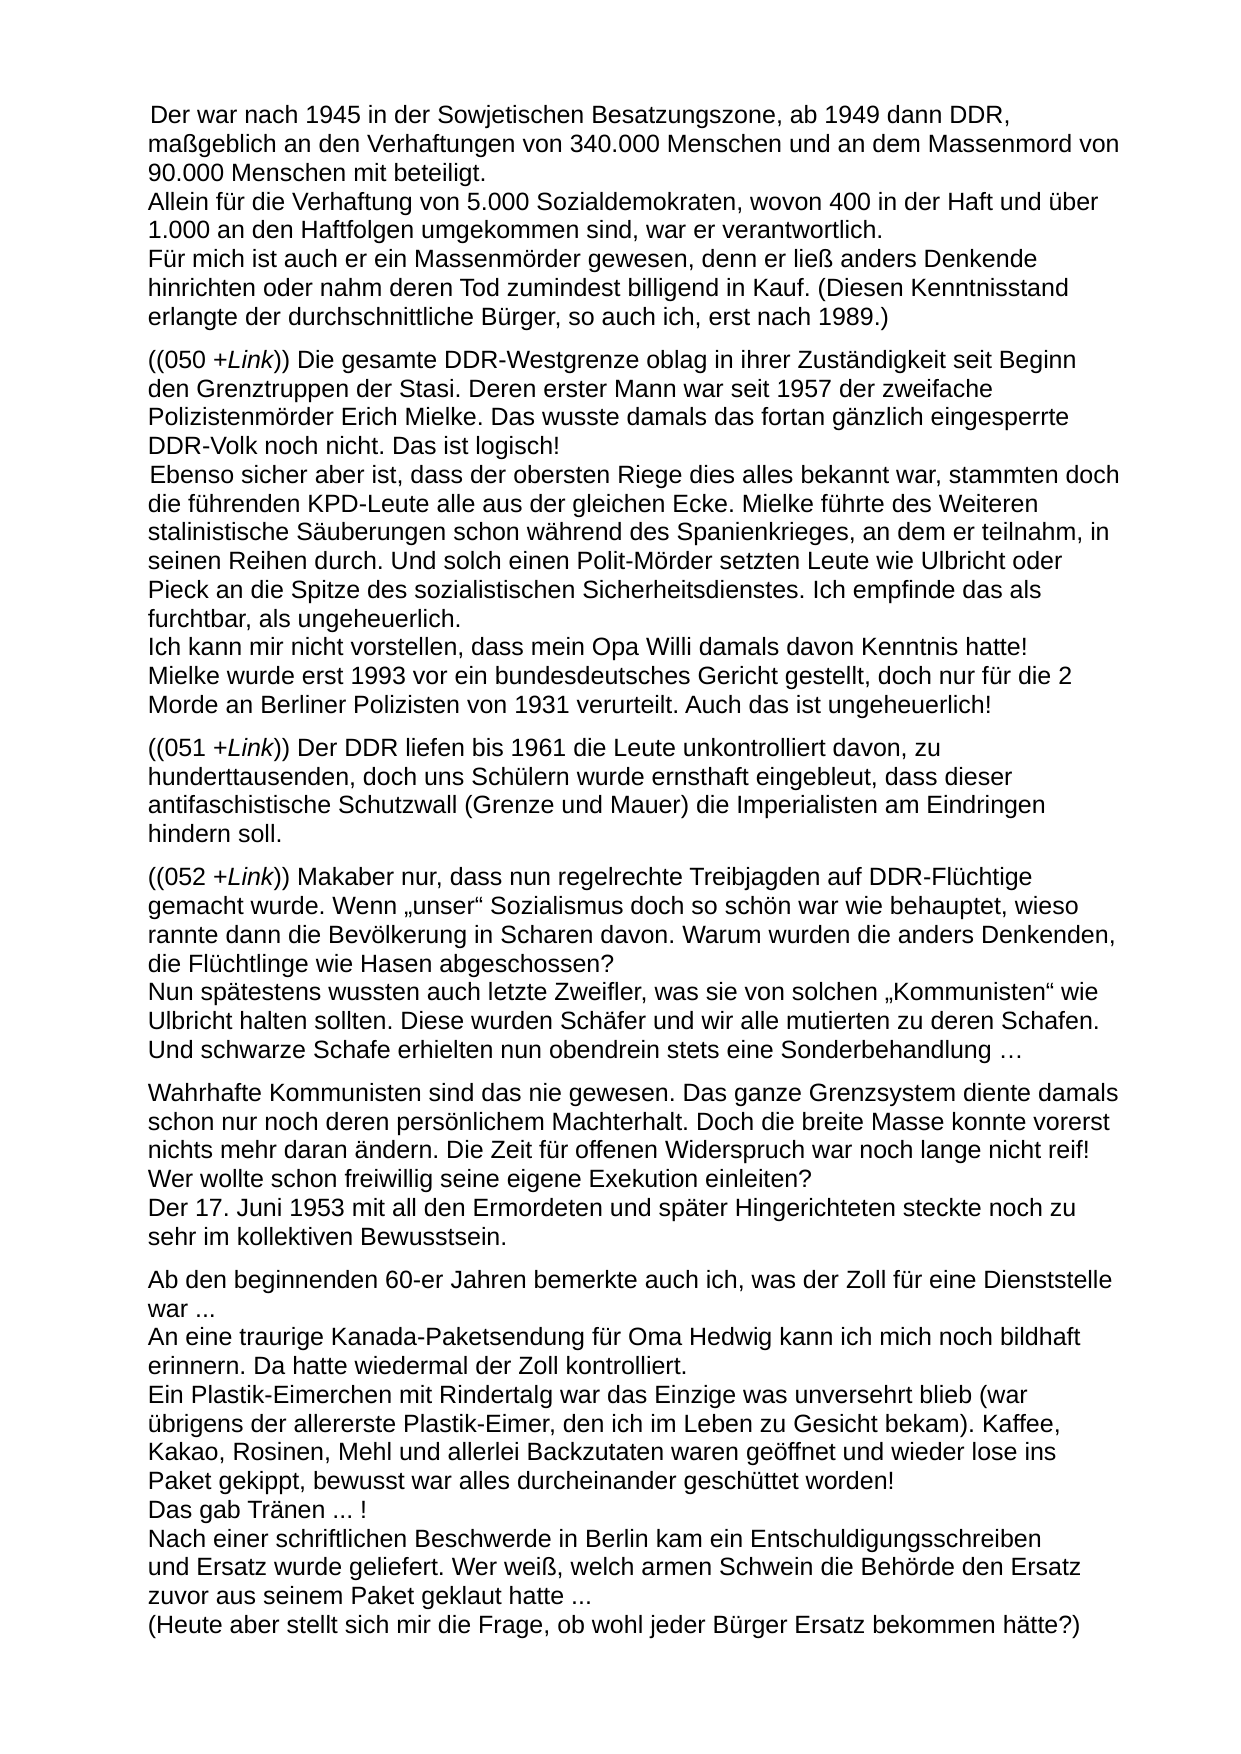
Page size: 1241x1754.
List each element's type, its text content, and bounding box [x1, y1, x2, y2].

text ((051 +Link)) Der DDR liefen bis 1961 die Leute unkontrolliert davon, zu hunderttausenden, doch uns Schülern wurde ernsthaft eingebleut, dass dieser antifaschistische Schutzwall (Grenze und Mauer) die Imperialisten am Eindringen hindern soll. [148, 733, 1122, 848]
text Das gab Tränen ... ! [148, 1495, 1122, 1523]
text Ich kann mir nicht vorstellen, dass mein Opa Willi damals davon Kenntnis hatte! [148, 632, 1122, 661]
text Allein für die Verhaftung von 5.000 Sozialdemokraten, wovon 400 in der Haft und über 1.000 an den Haftfolgen umgekommen sind, war er verantwortlich. [148, 187, 1122, 244]
text Wahrhafte Kommunisten sind das nie gewesen. Das ganze Grenzsystem diente damals schon nur noch deren persönlichem Machterhalt. Doch die breite Masse konnte vorerst nichts mehr daran ändern. Die Zeit für offenen Widerspruch war noch lange nicht reif! Wer wollte schon freiwillig seine eigene Exekution einleiten? [148, 1078, 1122, 1193]
text ((050 +Link)) Die gesamte DDR-Westgrenze oblag in ihrer Zuständigkeit seit Beginn den Grenztruppen der Stasi. Deren erster Mann war seit 1957 der zweifache Polizistenmörder Erich Mielke. Das wusste damals das fortan gänzlich eingesperrte DDR-Volk noch nicht. Das ist logisch! [148, 345, 1122, 460]
text Nun spätestens wussten auch letzte Zweifler, was sie von solchen „Kommunisten“ wie Ulbricht halten sollten. Diese wurden Schäfer und wir alle mutierten zu deren Schafen. [148, 977, 1122, 1035]
text Ebenso sicher aber ist, dass der obersten Riege dies alles bekannt war, stammten doch die führenden KPD-Leute alle aus der gleichen Ecke. Mielke führte des Weiteren stalinistische Säuberungen schon während des Spanienkrieges, an dem er teilnahm, in seinen Reihen durch. Und solch einen Polit-Mörder setzten Leute wie Ulbricht oder Pieck an die Spitze des sozialistischen Sicherheitsdienstes. Ich empfinde das als furchtbar, als ungeheuerlich. [148, 460, 1122, 632]
text Nach einer schriftlichen Beschwerde in Berlin kam ein Entschuldigungsschreiben [148, 1523, 1122, 1552]
text An eine traurige Kanada-Paketsendung für Oma Hedwig kann ich mich noch bildhaft erinnern. Da hatte wiedermal der Zoll kontrolliert. [148, 1322, 1122, 1380]
text und Ersatz wurde geliefert. Wer weiß, welch armen Schwein die Behörde den Ersatz zuvor aus seinem Paket geklaut hatte ... [148, 1552, 1122, 1610]
text Für mich ist auch er ein Massenmörder gewesen, denn er ließ anders Denkende hinrichten oder nahm deren Tod zumindest billigend in Kauf. (Diesen Kenntnisstand erlangte der durchschnittliche Bürger, so auch ich, erst nach 1989.) [148, 244, 1122, 330]
text ((052 +Link)) Makaber nur, dass nun regelrechte Treibjagden auf DDR-Flüchtige gemacht wurde. Wenn „unser“ Sozialismus doch so schön war wie behauptet, wieso rannte dann die Bevölkerung in Scharen davon. Warum wurden die anders Denkenden, die Flüchtlinge wie Hasen abgeschossen? [148, 862, 1122, 977]
text Der 17. Juni 1953 mit all den Ermordeten und später Hingerichteten steckte noch zu sehr im kollektiven Bewusstsein. [148, 1193, 1122, 1250]
text Ein Plastik-Eimerchen mit Rindertalg war das Einzige was unversehrt blieb (war übrigens der allererste Plastik-Eimer, den ich im Leben zu Gesicht bekam). Kaffee, Kakao, Rosinen, Mehl und allerlei Backzutaten waren geöffnet und wieder lose ins Paket gekippt, bewusst war alles durcheinander geschüttet worden! [148, 1380, 1122, 1495]
text Mielke wurde erst 1993 vor ein bundesdeutsches Gericht gestellt, doch nur für die 2 Morde an Berliner Polizisten von 1931 verurteilt. Auch das ist ungeheuerlich! [148, 661, 1122, 718]
text (Heute aber stellt sich mir die Frage, ob wohl jeder Bürger Ersatz bekommen hätte?) [148, 1610, 1122, 1638]
text Und schwarze Schafe erhielten nun obendrein stets eine Sonderbehandlung … [148, 1035, 1122, 1063]
text Der war nach 1945 in der Sowjetischen Besatzungszone, ab 1949 dann DDR, maßgeblich an den Verhaftungen von 340.000 Menschen und an dem Massenmord von 90.000 Menschen mit beteiligt. [148, 100, 1122, 187]
text Ab den beginnenden 60-er Jahren bemerkte auch ich, was der Zoll für eine Dienststelle war ... [148, 1265, 1122, 1322]
